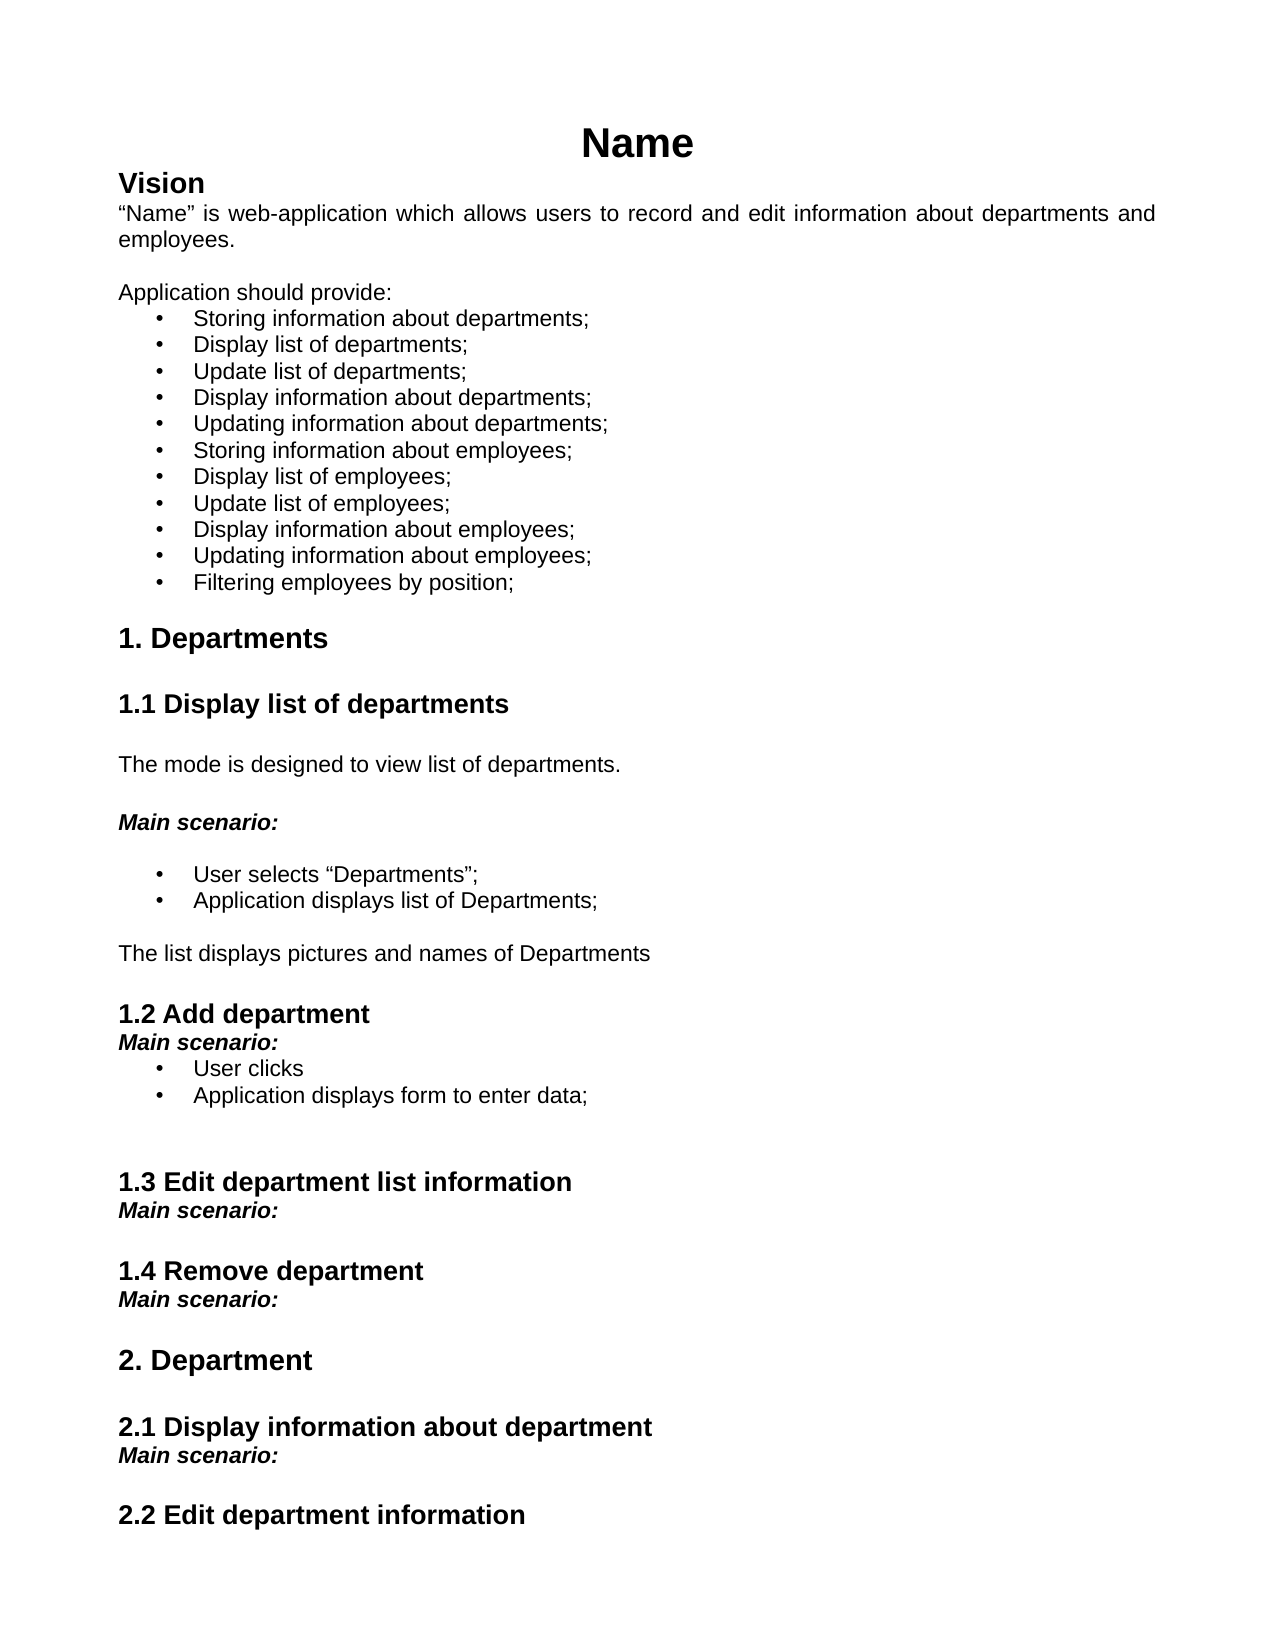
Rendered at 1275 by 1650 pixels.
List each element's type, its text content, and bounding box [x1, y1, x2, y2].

list Filtering employees by position; [156, 568, 1157, 595]
list Display information about employees; [156, 516, 1157, 542]
text Application should provide: [118, 279, 1157, 305]
list Update list of departments; [156, 358, 1157, 384]
list Storing information about employees; [156, 437, 1157, 463]
text Main scenario: [118, 808, 1157, 835]
text 1. Departments [118, 621, 1157, 655]
list Updating information about employees; [156, 542, 1157, 568]
text 1.4 Remove department [118, 1254, 1157, 1286]
list User selects “Departments”; [156, 861, 1157, 887]
list Update list of employees; [156, 489, 1157, 516]
text Main scenario: [118, 1029, 1157, 1055]
text Vision [118, 166, 1157, 199]
list Storing information about departments; [156, 305, 1157, 331]
text 1.1 Display list of departments [118, 688, 1157, 719]
text Main scenario: [118, 1197, 1157, 1223]
list Application displays form to enter data; [156, 1082, 1157, 1108]
text The list displays pictures and names of Departments [118, 940, 1157, 967]
list Display list of employees; [156, 463, 1157, 489]
text Name [118, 118, 1157, 166]
list User clicks [156, 1055, 1157, 1082]
text “Name” is web-application which allows users to record and edit information about departments and employees. [118, 199, 1157, 252]
text 2.1 Display information about department [118, 1411, 1157, 1442]
text 1.2 Add department [118, 998, 1157, 1029]
list Display list of departments; [156, 331, 1157, 358]
text 2. Department [118, 1343, 1157, 1377]
text Main scenario: [118, 1442, 1157, 1468]
text Main scenario: [118, 1286, 1157, 1312]
text 2.2 Edit department information [118, 1499, 1157, 1531]
text The mode is designed to view list of departments. [118, 751, 1157, 777]
list Display information about departments; [156, 384, 1157, 410]
text 1.3 Edit department list information [118, 1166, 1157, 1197]
list Updating information about departments; [156, 410, 1157, 437]
list Application displays list of Departments; [156, 887, 1157, 914]
